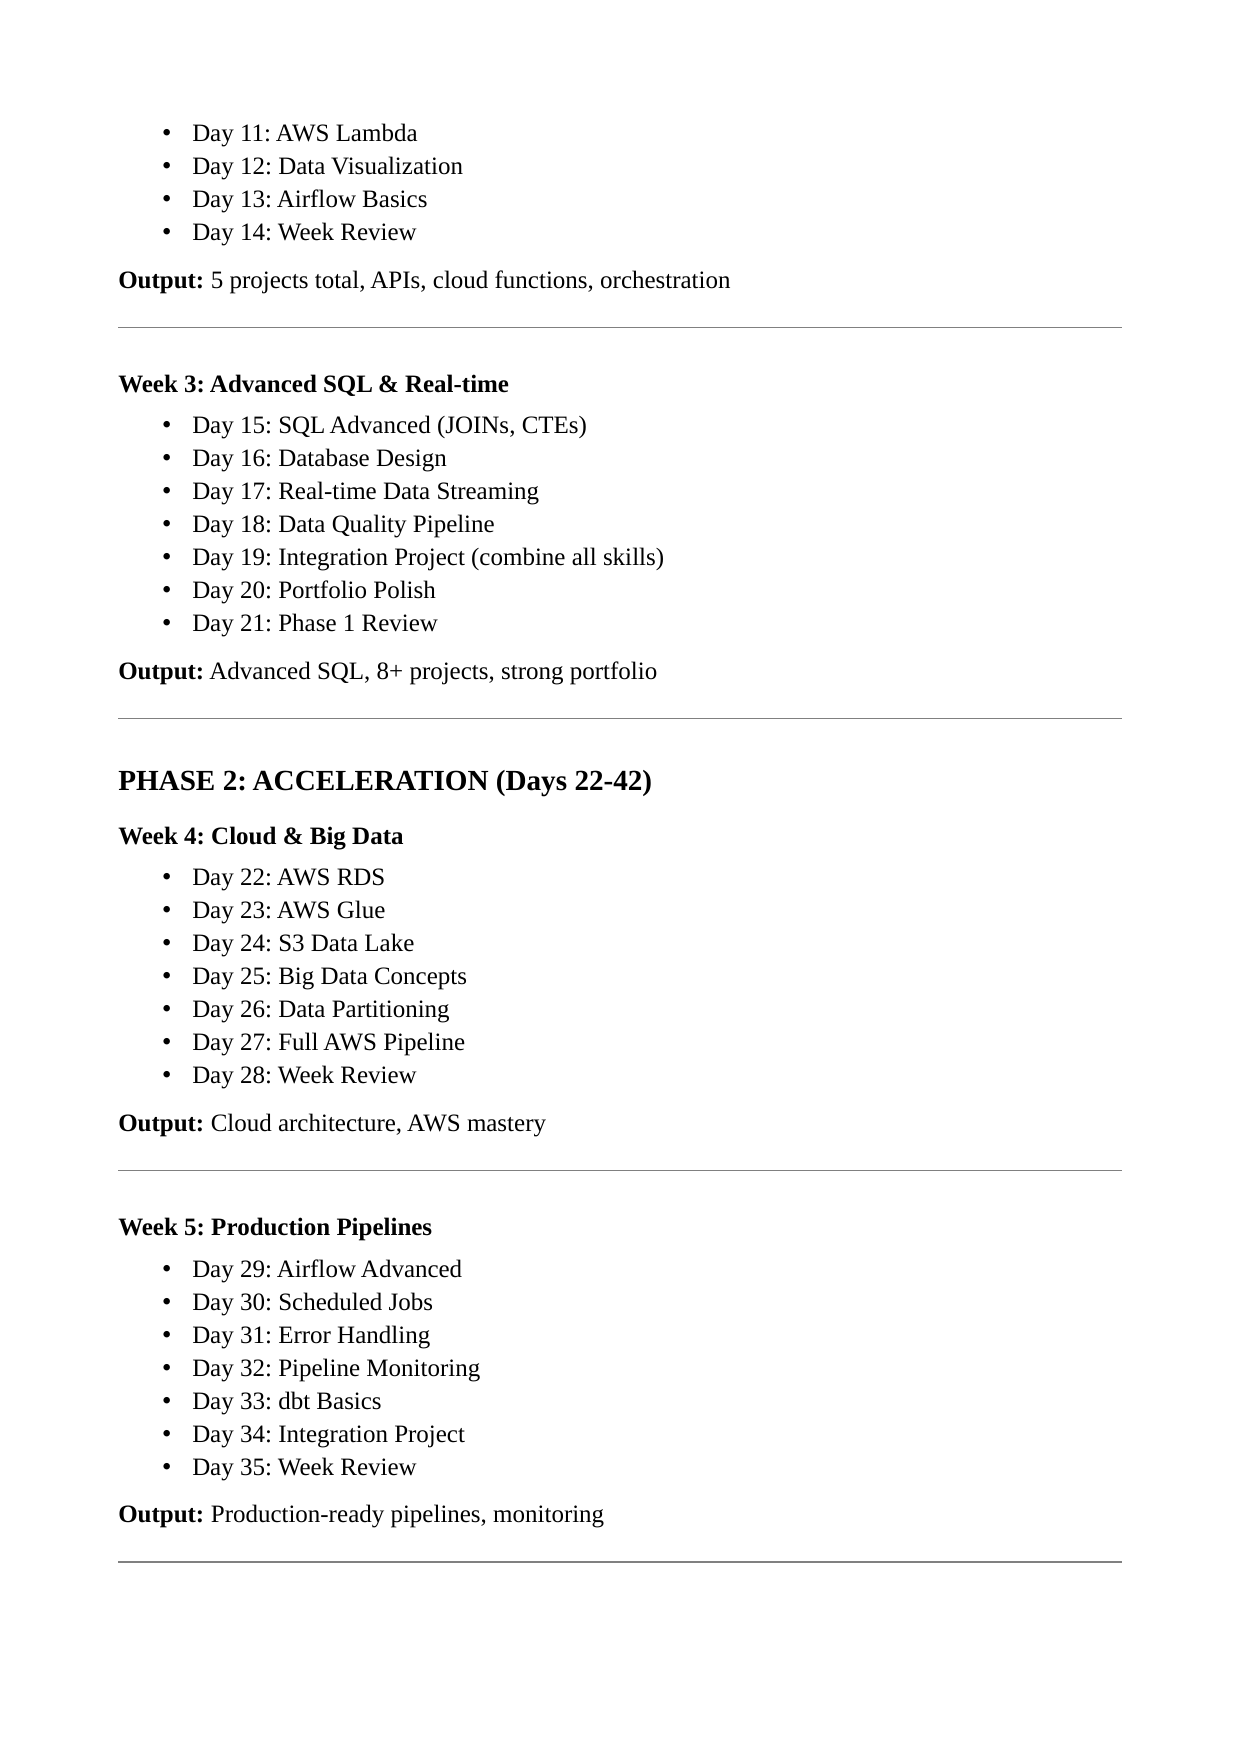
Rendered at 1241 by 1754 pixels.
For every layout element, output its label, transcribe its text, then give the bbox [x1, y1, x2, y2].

list Day 33: dbt Basics [162, 1386, 1122, 1414]
list Day 20: Portfolio Polish [162, 576, 1122, 604]
text Output: Production-ready pipelines, monitoring [118, 1499, 1122, 1528]
list Day 15: SQL Advanced (JOINs, CTEs) [162, 410, 1122, 439]
list Day 24: S3 Data Lake [162, 928, 1122, 957]
subtitle Week 5: Production Pipelines [118, 1212, 1122, 1241]
list Day 27: Full AWS Pipeline [162, 1027, 1122, 1056]
list Day 13: Airflow Basics [162, 184, 1122, 213]
list Day 21: Phase 1 Review [162, 608, 1122, 637]
list Day 17: Real-time Data Streaming [162, 476, 1122, 505]
list Day 19: Integration Project (combine all skills) [162, 542, 1122, 571]
list Day 30: Scheduled Jobs [162, 1287, 1122, 1316]
text Output: Advanced SQL, 8+ projects, strong portfolio [118, 656, 1122, 685]
list Day 16: Database Design [162, 443, 1122, 472]
list Day 32: Pipeline Monitoring [162, 1353, 1122, 1382]
list Day 28: Week Review [162, 1061, 1122, 1089]
list Day 12: Data Visualization [162, 151, 1122, 180]
list Day 34: Integration Project [162, 1419, 1122, 1448]
text Output: Cloud architecture, AWS mastery [118, 1108, 1122, 1137]
list Day 26: Data Partitioning [162, 994, 1122, 1023]
list Day 29: Airflow Advanced [162, 1254, 1122, 1282]
list Day 22: AWS RDS [162, 862, 1122, 891]
text Output: 5 projects total, APIs, cloud functions, orchestration [118, 265, 1122, 293]
list Day 25: Big Data Concepts [162, 961, 1122, 990]
list Day 23: AWS Glue [162, 895, 1122, 924]
list Day 11: AWS Lambda [162, 118, 1122, 147]
list Day 18: Data Quality Pipeline [162, 509, 1122, 538]
list Day 35: Week Review [162, 1452, 1122, 1481]
subtitle Week 3: Advanced SQL & Real-time [118, 369, 1122, 398]
subtitle Week 4: Cloud & Big Data [118, 821, 1122, 850]
list Day 14: Week Review [162, 217, 1122, 246]
list Day 31: Error Handling [162, 1320, 1122, 1348]
subtitle PHASE 2: ACCELERATION (Days 22-42) [118, 763, 1122, 796]
